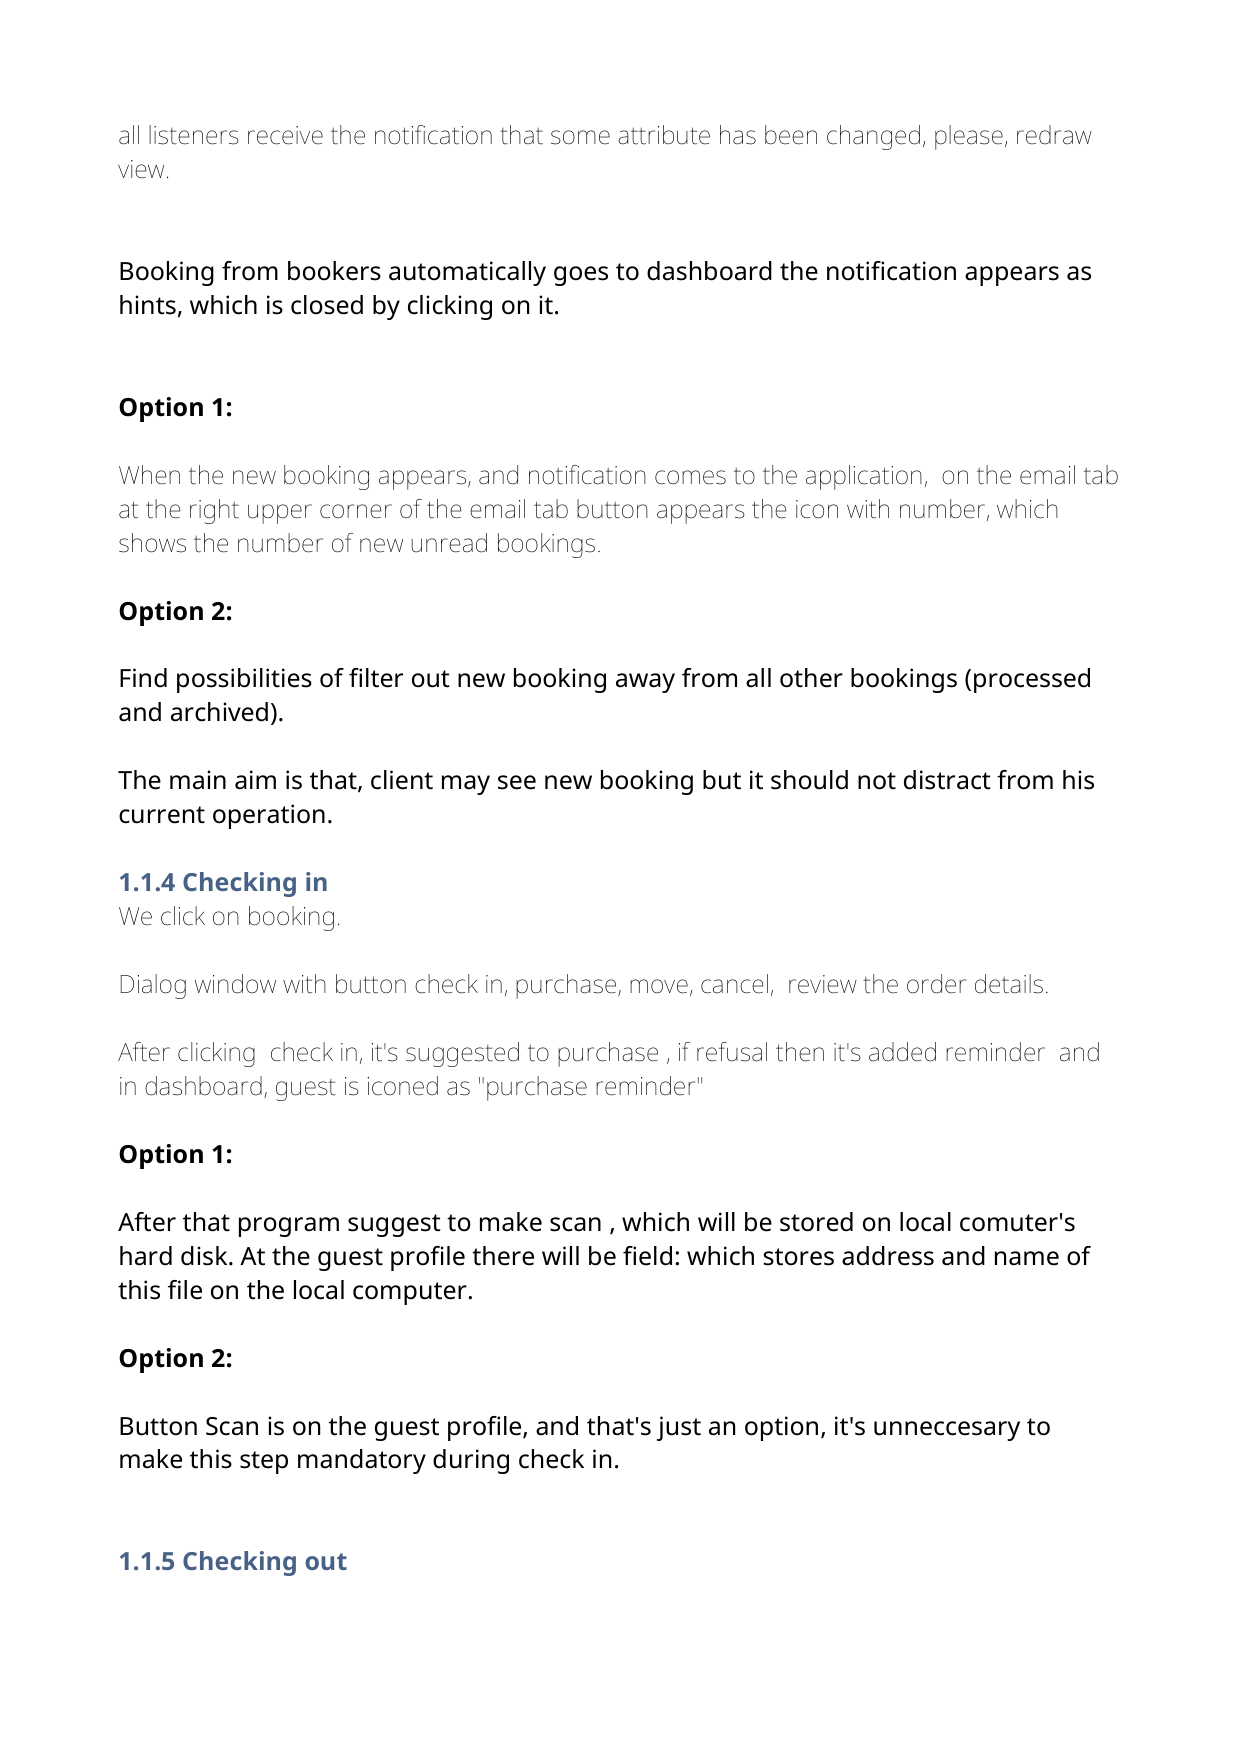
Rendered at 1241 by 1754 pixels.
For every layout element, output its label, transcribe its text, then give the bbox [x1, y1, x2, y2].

text Find possibilities of filter out new booking away from all other bookings (processed and archived). [118, 661, 1122, 729]
text Button Scan is on the guest profile, and that's just an option, it's unneccesary to make this step mandatory during check in. [118, 1408, 1122, 1476]
text Option 2: [118, 1341, 1122, 1374]
text We click on booking. [118, 899, 1122, 933]
text Booking from bookers automatically goes to dashboard the notification appears as hints, which is closed by clicking on it. [118, 254, 1122, 322]
text When the new booking appears, and notification comes to the application, on the email tab at the right upper corner of the email tab button appears the icon with number, which shows the number of new unread bookings. [118, 458, 1122, 559]
text Option 1: [118, 1137, 1122, 1171]
text all listeners receive the notification that some attribute has been changed, please, redraw view. [118, 118, 1122, 186]
text 1.1.5 Checking out [118, 1544, 1122, 1578]
text Option 1: [118, 390, 1122, 424]
text The main aim is that, client may see new booking but it should not distract from his current operation. [118, 763, 1122, 831]
text Option 2: [118, 593, 1122, 627]
text Dialog window with button check in, purchase, move, cancel, review the order details. [118, 967, 1122, 1001]
text After that program suggest to make scan , which will be stored on local comuter's hard disk. At the guest profile there will be field: which stores address and name of this file on the local computer. [118, 1205, 1122, 1307]
text 1.1.4 Checking in [118, 865, 1122, 899]
text After clicking check in, it's suggested to purchase , if refusal then it's added reminder and in dashboard, guest is iconed as "purchase reminder" [118, 1035, 1122, 1103]
